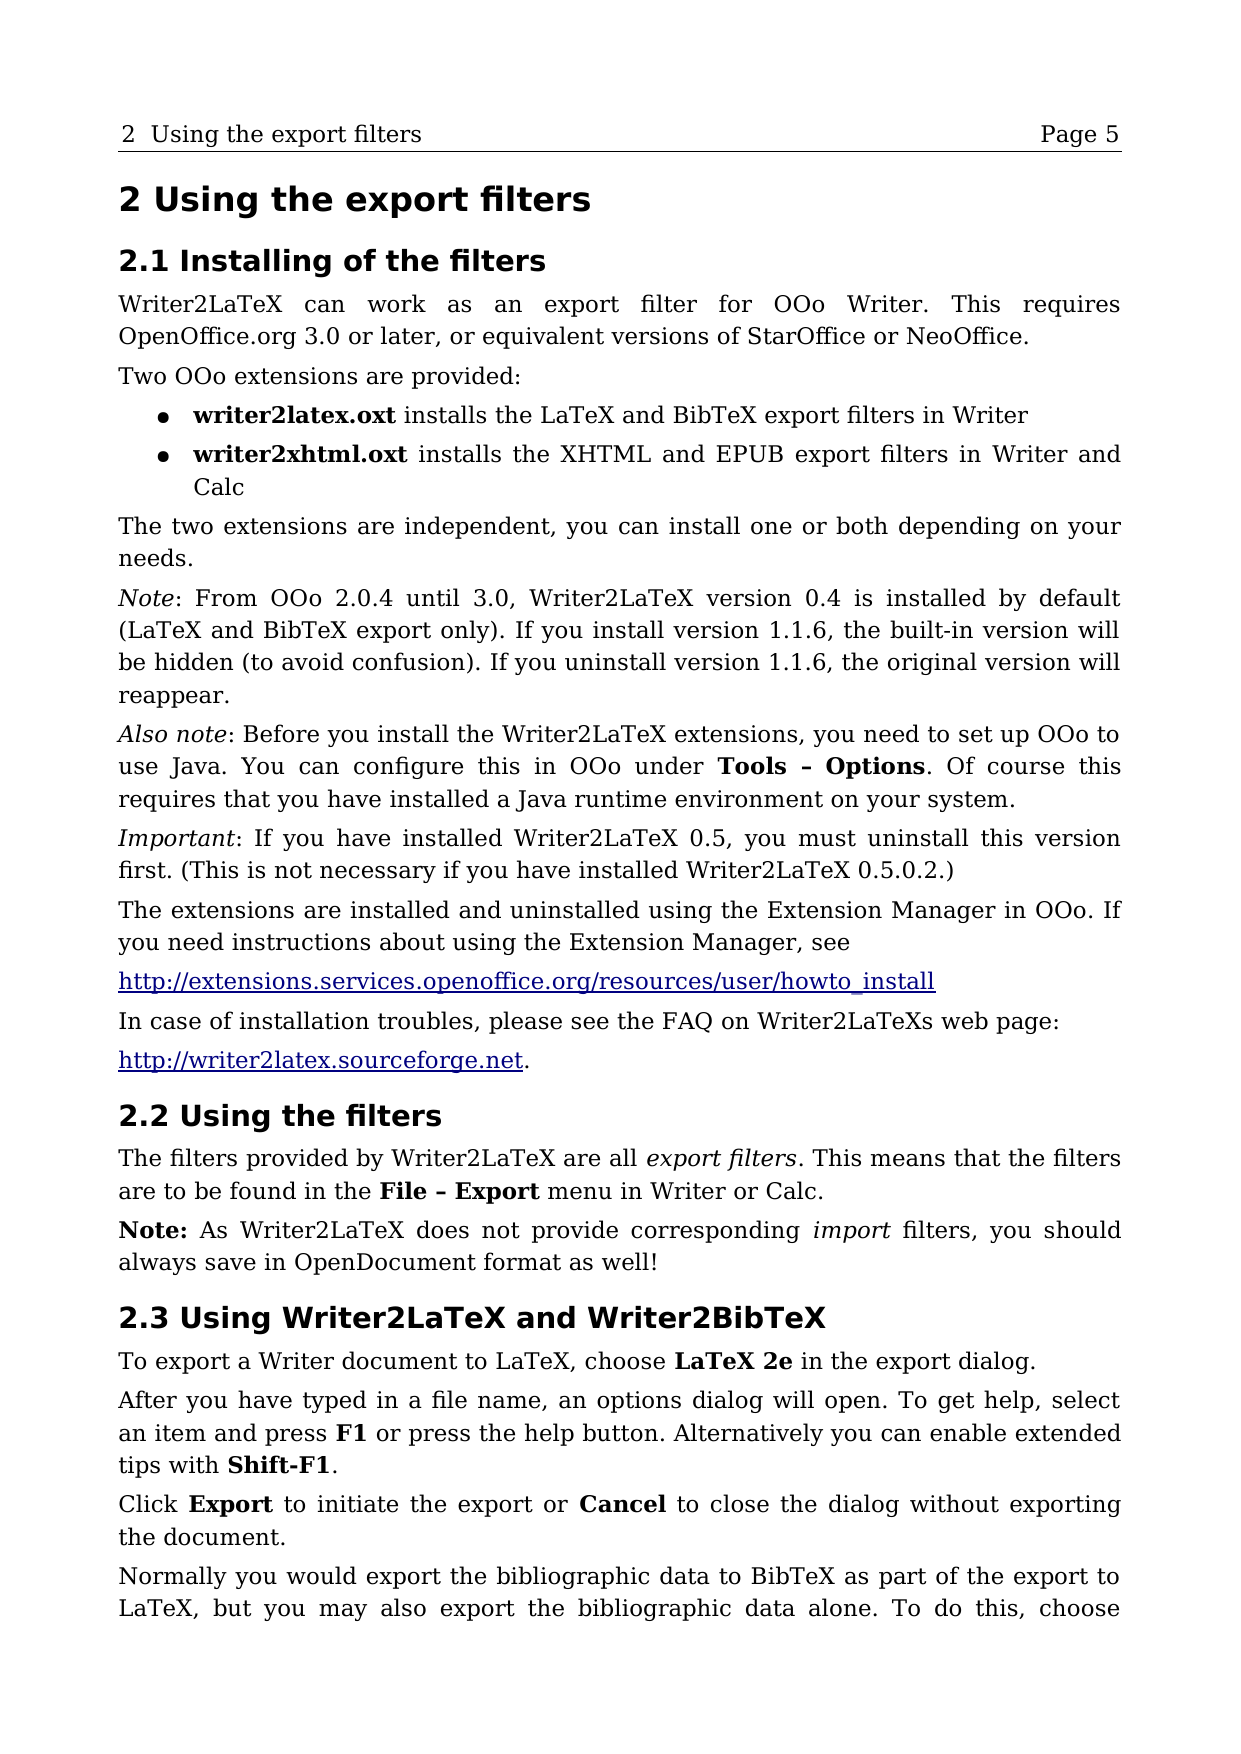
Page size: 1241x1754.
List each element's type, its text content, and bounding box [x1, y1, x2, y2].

text Note: As Writer2LaTeX does not provide corresponding import filters, you should always save in OpenDocument format as well! [118, 1217, 1122, 1276]
text The extensions are installed and uninstalled using the Extension Manager in OOo. If you need instructions about using the Extension Manager, see [118, 897, 1122, 956]
text http://writer2latex.sourceforge.net. [118, 1047, 1122, 1074]
text Two OOo extensions are provided: [118, 363, 1122, 389]
text Writer2LaTeX can work as an export filter for OOo Writer. This requires OpenOffice.org 3.0 or later, or equivalent versions of StarOffice or NeoOffice. [118, 291, 1122, 350]
subtitle Using the filters [118, 1099, 1122, 1133]
subtitle Using Writer2LaTeX and Writer2BibTeX [118, 1301, 1122, 1335]
text The filters provided by Writer2LaTeX are all export filters. This means that the filters are to be found in the File – Export menu in Writer or Calc. [118, 1145, 1122, 1205]
text http://extensions.services.openoffice.org/resources/user/howto_install [118, 968, 1122, 995]
text Click Export to initiate the export or Cancel to close the dialog without exporting the document. [118, 1491, 1122, 1550]
text To export a Writer document to LaTeX, choose LaTeX 2e in the export dialog. [118, 1348, 1122, 1375]
text Also note: Before you install the Writer2LaTeX extensions, you need to set up OOo to use Java. You can configure this in OOo under Tools – Options. Of course this requires that you have installed a Java runtime environment on your system. [118, 721, 1122, 812]
text Note: From OOo 2.0.4 until 3.0, Writer2LaTeX version 0.4 is installed by default (LaTeX and BibTeX export only). If you install version 1.1.6, the built-in version will be hidden (to avoid confusion). If you uninstall version 1.1.6, the original version will reappear. [118, 585, 1122, 708]
text The two extensions are independent, you can install one or both depending on your needs. [118, 513, 1122, 572]
text Normally you would export the bibliographic data to BibTeX as part of the export to LaTeX, but you may also export the bibliographic data alone. To do this, choose [118, 1563, 1122, 1622]
subtitle Installing of the filters [118, 244, 1122, 278]
text In case of installation troubles, please see the FAQ on Writer2LaTeXs web page: [118, 1008, 1122, 1034]
text Important: If you have installed Writer2LaTeX 0.5, you must uninstall this version first. (This is not necessary if you have installed Writer2LaTeX 0.5.0.2.) [118, 825, 1122, 884]
list writer2latex.oxt installs the LaTeX and BibTeX export filters in Writer [156, 402, 1122, 429]
subtitle Using the export filters [118, 181, 1122, 219]
list writer2xhtml.oxt installs the XHTML and EPUB export filters in Writer and Calc [156, 441, 1122, 501]
text After you have typed in a file name, an options dialog will open. To get help, select an item and press F1 or press the help button. Alternatively you can enable extended tips with Shift-F1. [118, 1387, 1122, 1479]
